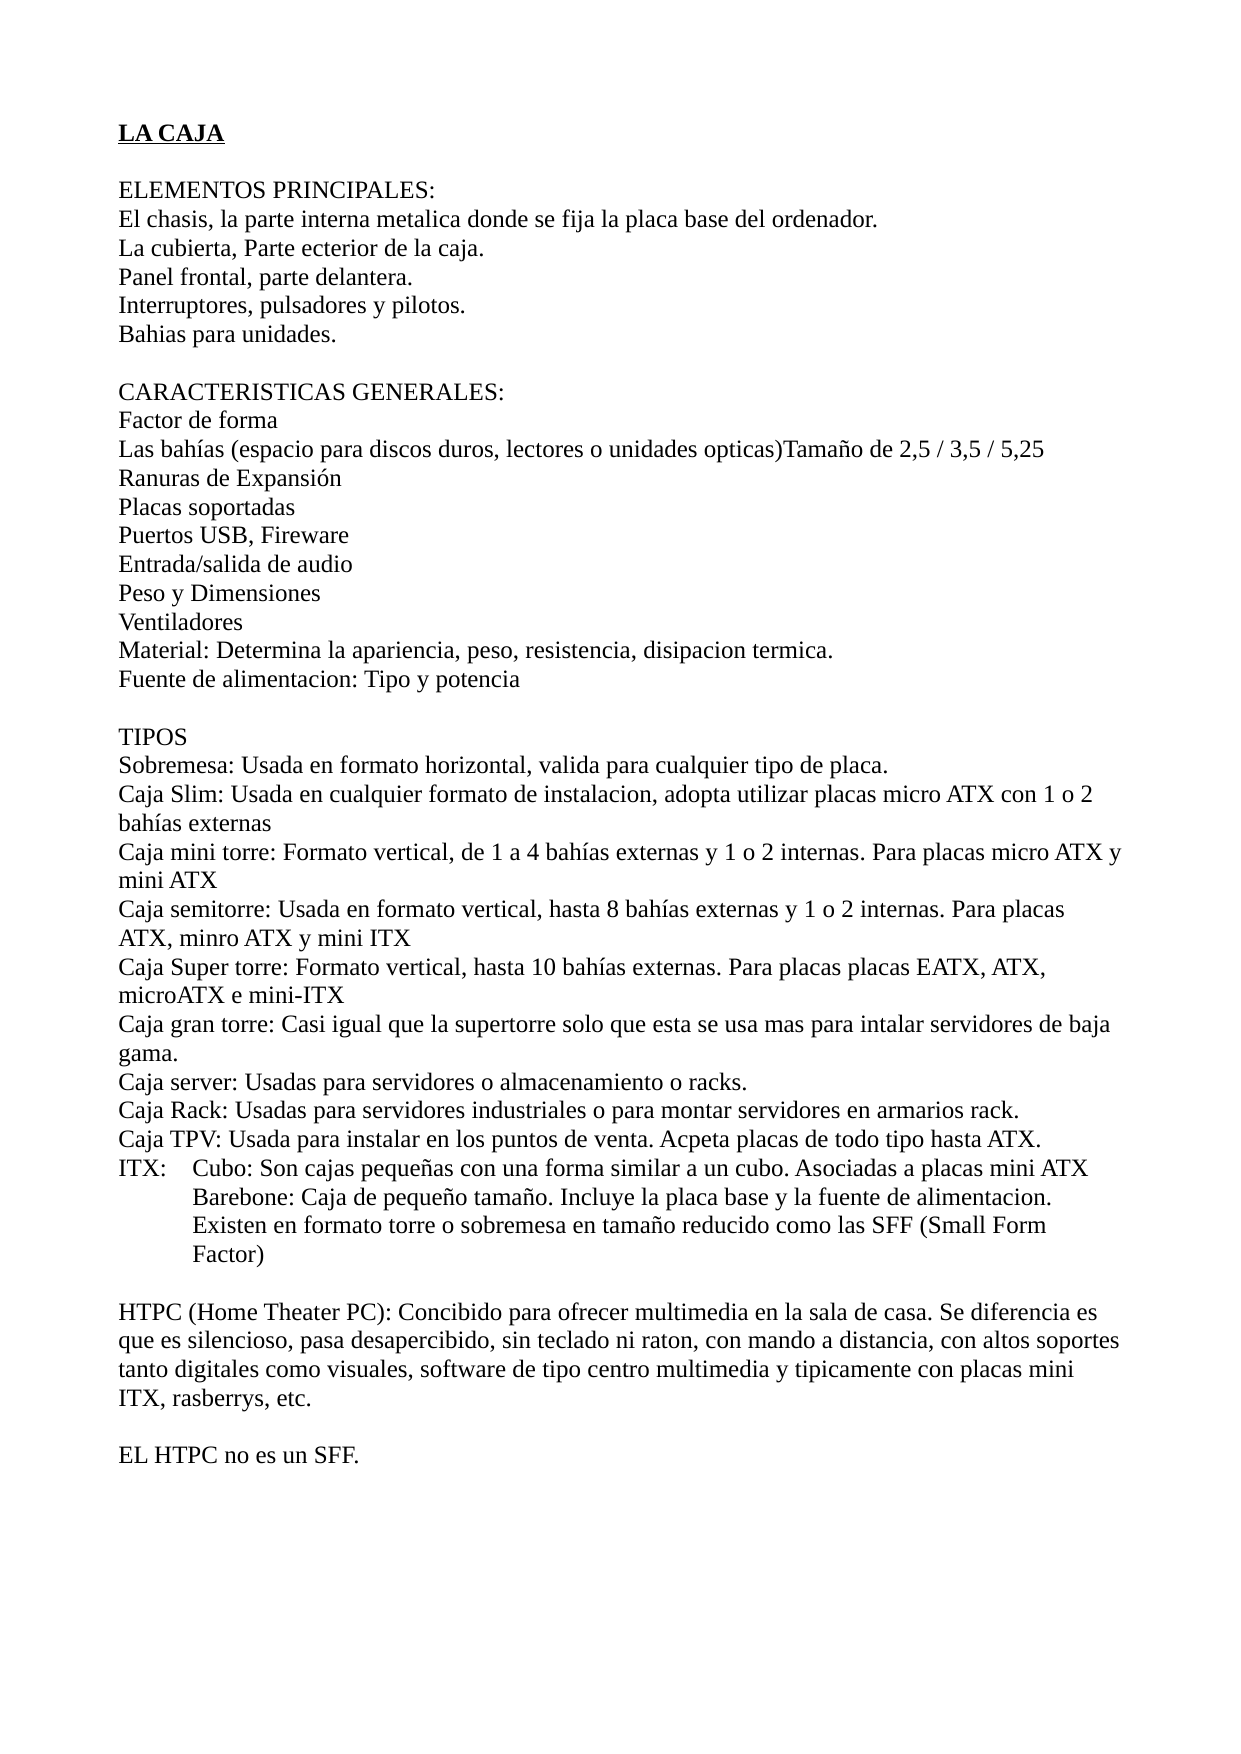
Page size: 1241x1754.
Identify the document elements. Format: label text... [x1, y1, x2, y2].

text CARACTERISTICAS GENERALES: [118, 377, 1122, 406]
text Puertos USB, Fireware [118, 521, 1122, 549]
text La cubierta, Parte ecterior de la caja. [118, 233, 1122, 262]
text Bahias para unidades. [118, 319, 1122, 348]
text Fuente de alimentacion: Tipo y potencia [118, 664, 1122, 693]
text Caja Rack: Usadas para servidores industriales o para montar servidores en armarios rack. [118, 1096, 1122, 1124]
text Peso y Dimensiones [118, 578, 1122, 607]
text Caja gran torre: Casi igual que la supertorre solo que esta se usa mas para intalar servidores de baja gama. [118, 1009, 1122, 1067]
text Ranuras de Expansión [118, 463, 1122, 492]
text Caja mini torre: Formato vertical, de 1 a 4 bahías externas y 1 o 2 internas. Para placas micro ATX y mini ATX [118, 837, 1122, 894]
text EL HTPC no es un SFF. [118, 1441, 1122, 1469]
text Caja Super torre: Formato vertical, hasta 10 bahías externas. Para placas placas EATX, ATX, microATX e mini-ITX [118, 952, 1122, 1009]
text El chasis, la parte interna metalica donde se fija la placa base del ordenador. [118, 204, 1122, 233]
text Panel frontal, parte delantera. [118, 262, 1122, 291]
text Factor de forma [118, 406, 1122, 434]
text Ventiladores [118, 607, 1122, 636]
text Barebone: Caja de pequeño tamaño. Incluye la placa base y la fuente de alimentacion. Existen en formato torre o sobremesa en tamaño reducido como las SFF (Small Form Factor) [118, 1182, 1122, 1268]
text Entrada/salida de audio [118, 549, 1122, 578]
text Caja server: Usadas para servidores o almacenamiento o racks. [118, 1067, 1122, 1096]
text Caja semitorre: Usada en formato vertical, hasta 8 bahías externas y 1 o 2 internas. Para placas ATX, minro ATX y mini ITX [118, 894, 1122, 952]
text TIPOS [118, 722, 1122, 751]
text ELEMENTOS PRINCIPALES: [118, 176, 1122, 204]
text HTPC (Home Theater PC): Concibido para ofrecer multimedia en la sala de casa. Se diferencia es que es silencioso, pasa desapercibido, sin teclado ni raton, con mando a distancia, con altos soportes tanto digitales como visuales, software de tipo centro multimedia y tipicamente con placas mini ITX, rasberrys, etc. [118, 1297, 1122, 1412]
text Placas soportadas [118, 492, 1122, 521]
text LA CAJA [118, 118, 1122, 147]
text Las bahías (espacio para discos duros, lectores o unidades opticas)Tamaño de 2,5 / 3,5 / 5,25 [118, 434, 1122, 463]
text Interruptores, pulsadores y pilotos. [118, 291, 1122, 319]
text Sobremesa: Usada en formato horizontal, valida para cualquier tipo de placa. [118, 751, 1122, 779]
text Caja Slim: Usada en cualquier formato de instalacion, adopta utilizar placas micro ATX con 1 o 2 bahías externas [118, 779, 1122, 837]
text Material: Determina la apariencia, peso, resistencia, disipacion termica. [118, 636, 1122, 664]
text Caja TPV: Usada para instalar en los puntos de venta. Acpeta placas de todo tipo hasta ATX. [118, 1124, 1122, 1153]
text ITX: Cubo: Son cajas pequeñas con una forma similar a un cubo. Asociadas a placas mini ATX [118, 1153, 1122, 1182]
